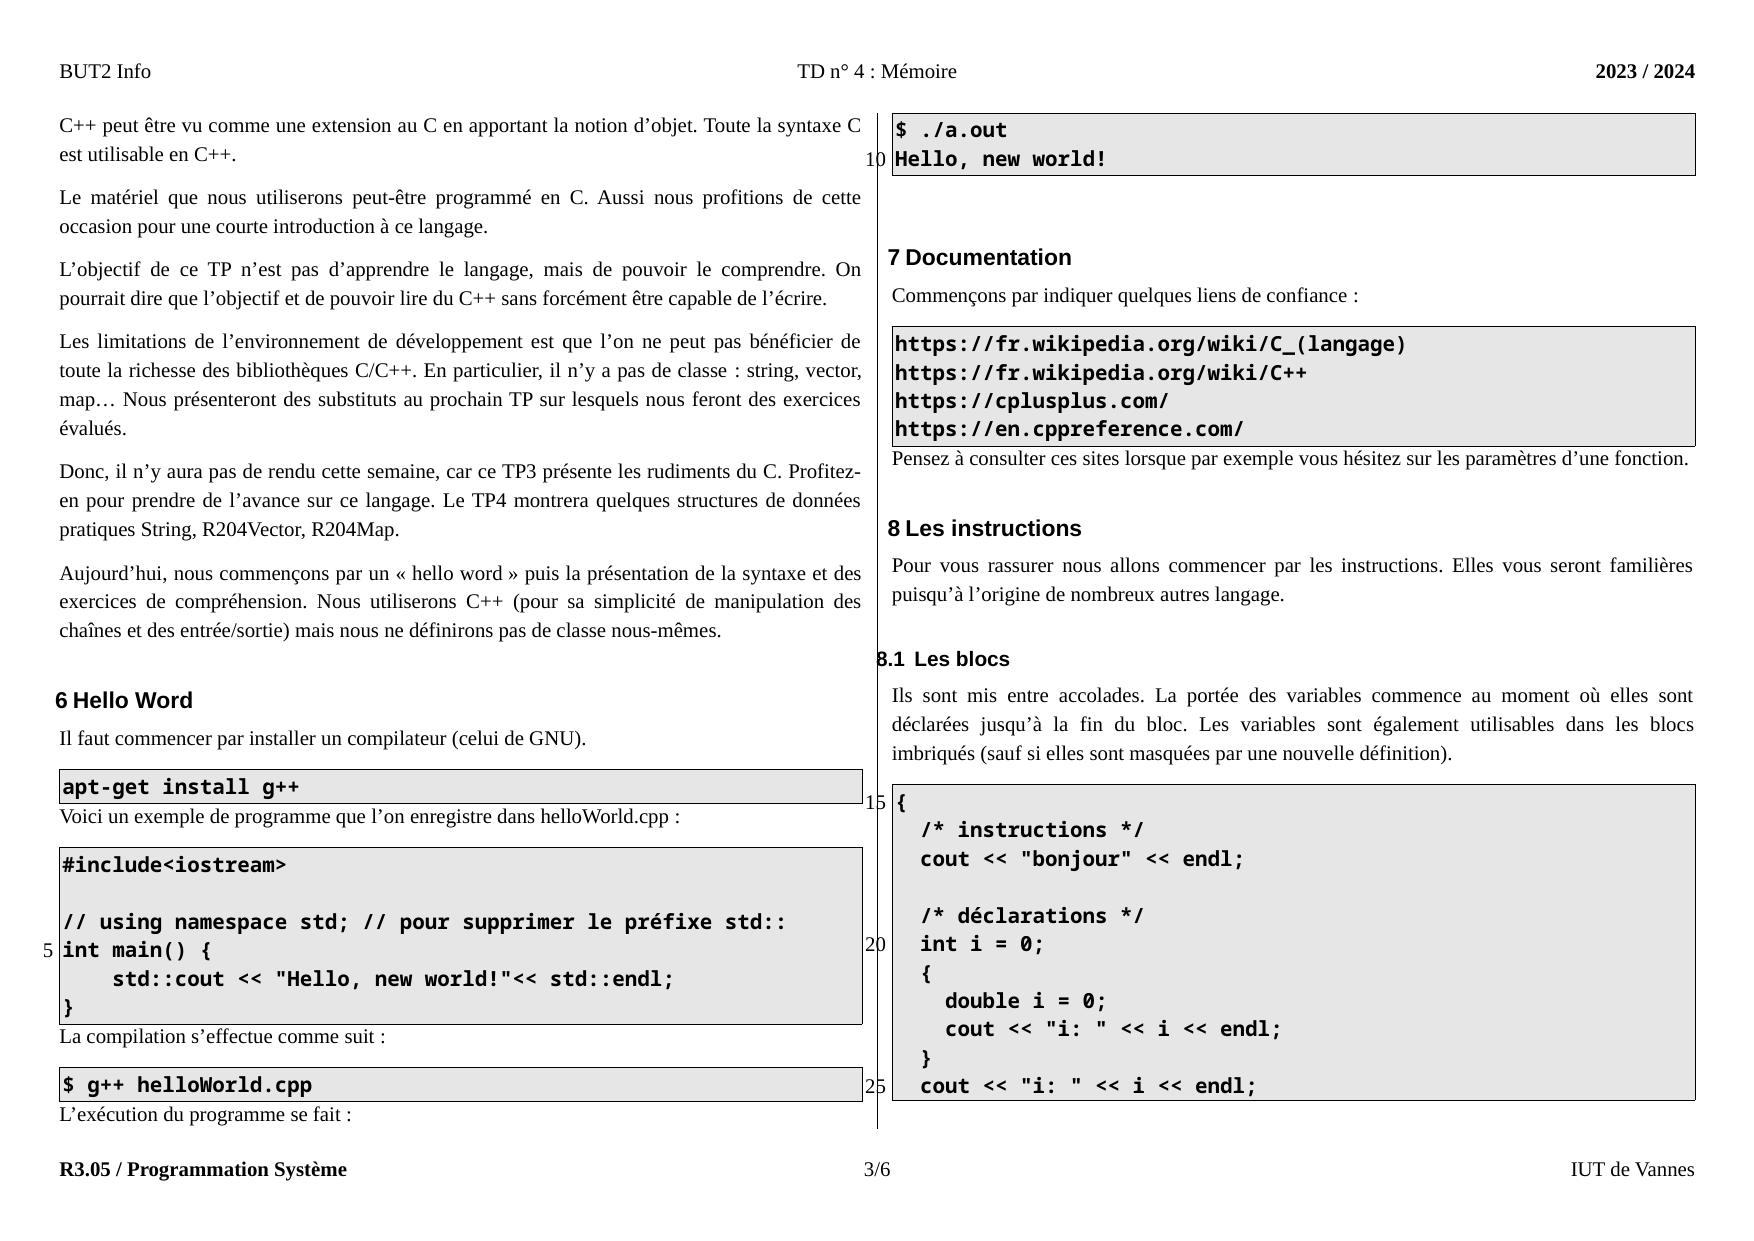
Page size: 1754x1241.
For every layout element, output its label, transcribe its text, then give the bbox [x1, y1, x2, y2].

text cout << "i: " << i << endl; [893, 1068, 1695, 1100]
text Commençons par indiquer quelques liens de confiance : [892, 283, 1695, 307]
text Ils sont mis entre accolades. La portée des variables commence au moment où elles sont déclarées jusqu’à la fin du bloc. Les variables sont également utilisables dans les blocs imbriqués (sauf si elles sont masquées par une nouvelle définition). [892, 683, 1695, 765]
text cout << "i: " << i << endl; [893, 1012, 1695, 1040]
text { [893, 955, 1695, 983]
subtitle Hello Word [55, 687, 862, 713]
text $ ./a.out [893, 114, 1695, 141]
text https://cplusplus.com/ [893, 383, 1695, 412]
text /* instructions */ [893, 812, 1695, 841]
subtitle Les instructions [887, 514, 1695, 541]
text Il faut commencer par installer un compilateur (celui de GNU). [59, 726, 862, 750]
text $ g++ helloWorld.cpp [60, 1068, 862, 1101]
text Hello, new world! [893, 141, 1695, 175]
text Voici un exemple de programme que l’on enregistre dans helloWorld.cpp : [59, 804, 862, 828]
text /* déclarations */ [893, 898, 1695, 926]
text int i = 0; [893, 926, 1695, 955]
text int main() { [60, 932, 862, 961]
text L’objectif de ce TP n’est pas d’apprendre le langage, mais de pouvoir le comprendre. On pourrait dire que l’objectif et de pouvoir lire du C++ sans forcément être capable de l’écrire. [59, 257, 862, 310]
text Les limitations de l’environnement de développement est que l’on ne peut pas bénéficier de toute la richesse des bibliothèques C/C++. En particulier, il n’y a pas de classe : string, vector, map… Nous présenteront des substituts au prochain TP sur lesquels nous feront des exercices évalués. [59, 329, 862, 440]
text https://fr.wikipedia.org/wiki/C_(langage) [893, 327, 1695, 355]
subtitle Les blocs [878, 646, 1695, 670]
text double i = 0; [893, 983, 1695, 1012]
text https://fr.wikipedia.org/wiki/C++ [893, 355, 1695, 383]
subtitle Documentation [887, 244, 1695, 270]
text Le matériel que nous utiliserons peut-être programmé en C. Aussi nous profitions de cette occasion pour une courte introduction à ce langage. [59, 185, 862, 238]
text L’exécution du programme se fait : [59, 1102, 862, 1126]
text apt-get install g++ [60, 770, 862, 803]
text La compilation s’effectue comme suit : [59, 1025, 862, 1048]
text { [893, 785, 1695, 812]
text } [893, 1040, 1695, 1068]
text Aujourd’hui, nous commençons par un « hello word » puis la présentation de la syntaxe et des exercices de compréhension. Nous utiliserons C++ (pour sa simplicité de manipulation des chaînes et des entrée/sortie) mais nous ne définirons pas de classe nous-mêmes. [59, 561, 862, 642]
text C++ peut être vu comme une extension au C en apportant la notion d’objet. Toute la syntaxe C est utilisable en C++. [59, 113, 862, 166]
text cout << "bonjour" << endl; [893, 841, 1695, 869]
text std::cout << "Hello, new world!"<< std::endl; [60, 961, 862, 989]
text Pensez à consulter ces sites lorsque par exemple vous hésitez sur les paramètres d’une fonction. [892, 447, 1695, 470]
text // using namespace std; // pour supprimer le préfixe std:: [60, 904, 862, 932]
text Donc, il n’y aura pas de rendu cette semaine, car ce TP3 présente les rudiments du C. Profitez-en pour prendre de l’avance sur ce langage. Le TP4 montrera quelques structures de données pratiques String, R204Vector, R204Map. [59, 459, 862, 541]
text } [60, 989, 862, 1024]
text https://en.cppreference.com/ [893, 412, 1695, 446]
text Pour vous rassurer nous allons commencer par les instructions. Elles vous seront familières puisqu’à l’origine de nombreux autres langage. [892, 553, 1695, 606]
text #include<iostream> [60, 848, 862, 875]
